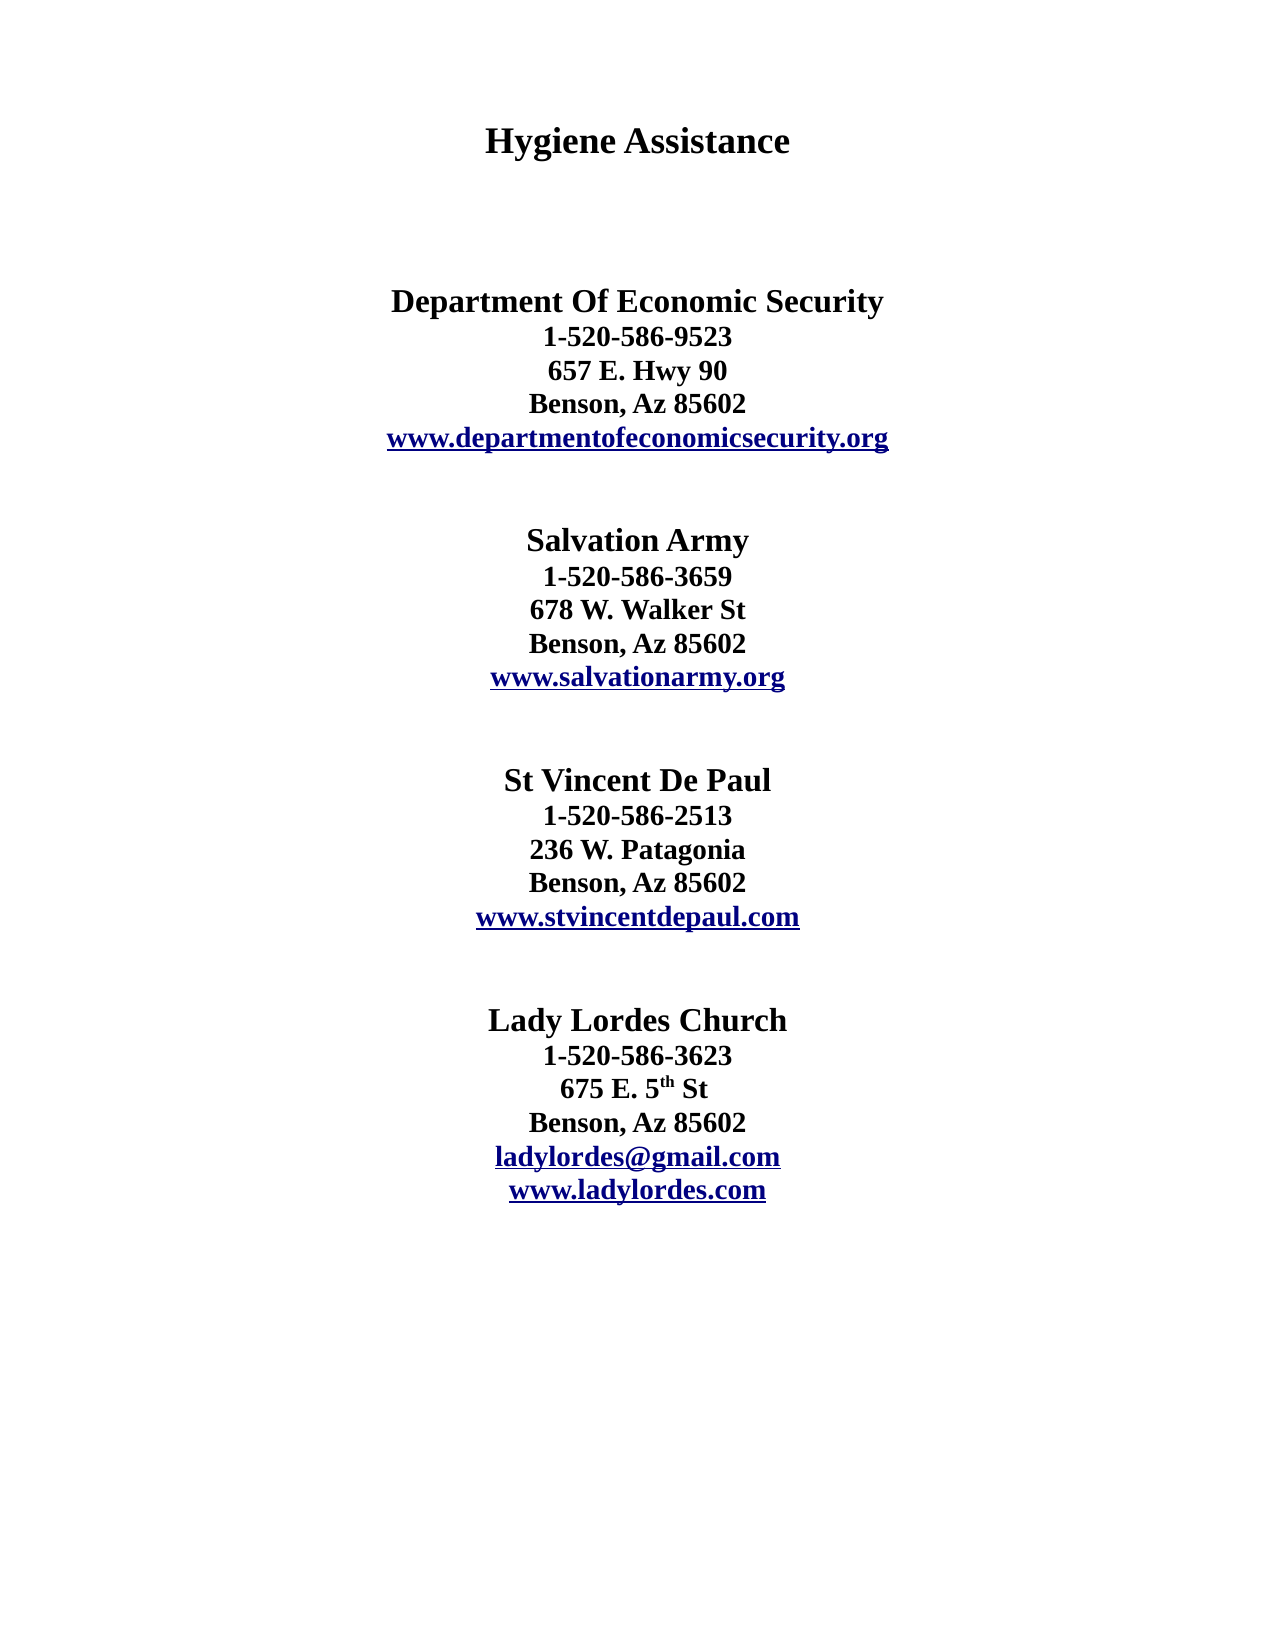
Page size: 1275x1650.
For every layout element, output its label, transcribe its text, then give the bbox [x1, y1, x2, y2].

text Department Of Economic Security [118, 281, 1157, 319]
text 1-520-586-9523 [118, 319, 1157, 353]
text 678 W. Walker St [118, 592, 1157, 626]
text 657 E. Hwy 90 [118, 353, 1157, 386]
text St Vincent De Paul [118, 760, 1157, 798]
text Benson, Az 85602 [118, 386, 1157, 420]
text Benson, Az 85602 [118, 866, 1157, 899]
text 675 E. 5th St [118, 1072, 1157, 1105]
text www.ladylordes.com [118, 1172, 1157, 1206]
text Salvation Army [118, 521, 1157, 559]
text www.stvincentdepaul.com [118, 899, 1157, 933]
text 1-520-586-3659 [118, 559, 1157, 592]
text 236 W. Patagonia [118, 832, 1157, 866]
text www.departmentofeconomicsecurity.org [118, 420, 1157, 453]
text Benson, Az 85602 [118, 1105, 1157, 1139]
text 1-520-586-2513 [118, 798, 1157, 832]
text Lady Lordes Church [118, 1000, 1157, 1038]
text Hygiene Assistance [118, 118, 1157, 161]
text 1-520-586-3623 [118, 1038, 1157, 1072]
text ladylordes@gmail.com [118, 1139, 1157, 1172]
text Benson, Az 85602 [118, 626, 1157, 659]
text www.salvationarmy.org [118, 659, 1157, 693]
